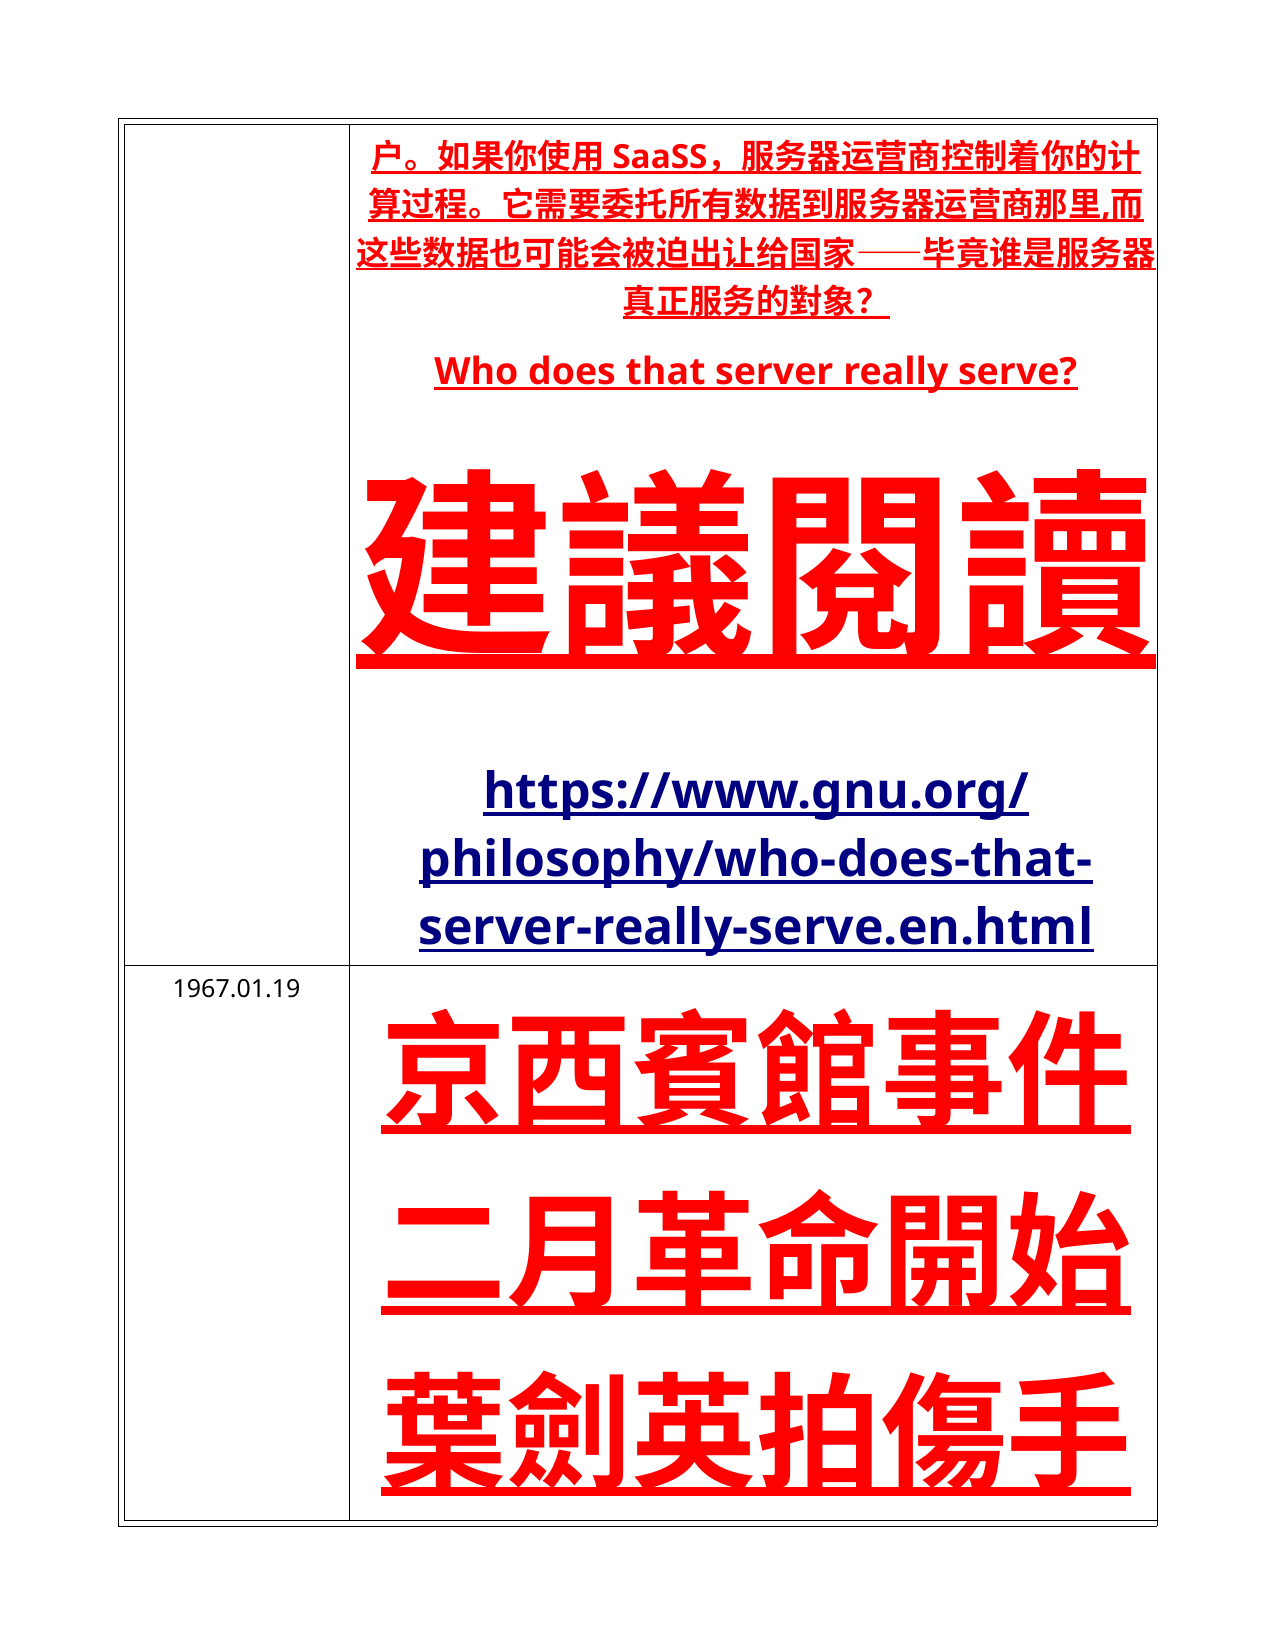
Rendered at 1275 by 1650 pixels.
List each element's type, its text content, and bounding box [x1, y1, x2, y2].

table_cell 1967.01.19 [125, 966, 349, 1520]
table_cell [119, 119, 1157, 1526]
table_cell [125, 125, 349, 965]
table_cell 户。如果你使用 SaaSS，服务器运营商控制着你的计算过程。它需要委托所有数据到服务器运营商那里,而这些数据也可能会被迫出让给国家——毕竟谁是服务器真正服务的對象？ Who does that server really serve? 建議閱讀 https://www.gnu.org/philosophy/who-does-that-server-really-serve.en.html [350, 125, 1157, 965]
table_cell 京西賓館事件 二月革命開始 葉劍英拍傷手 [350, 966, 1157, 1520]
